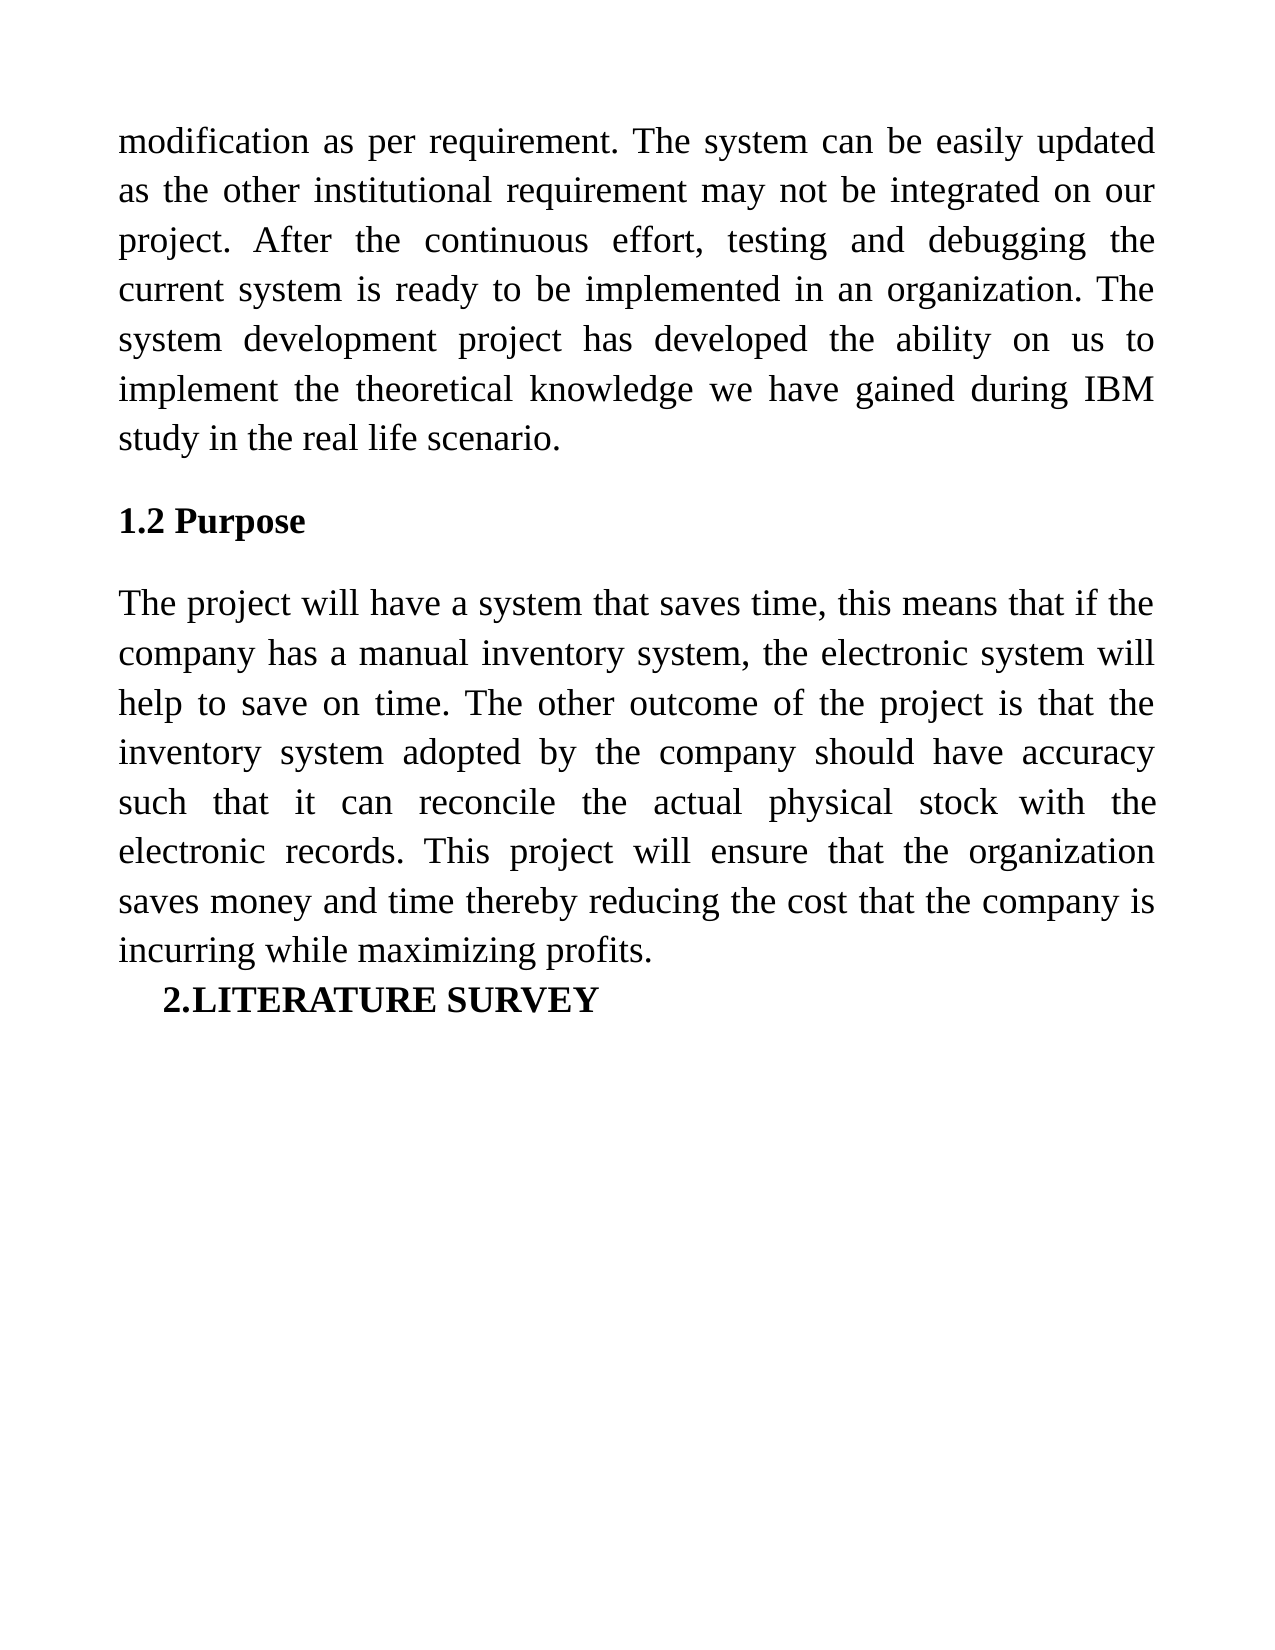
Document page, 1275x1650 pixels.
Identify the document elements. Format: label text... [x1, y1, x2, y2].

text The project will have a system that saves time, this means that if the company has a manual inventory system, the electronic system will help to save on time. The other outcome of the project is that the inventory system adopted by the company should have accuracy such that it can reconcile the actual physical stock with the electronic records. This project will ensure that the organization saves money and time thereby reducing the cost that the company is incurring while maximizing profits. [118, 581, 1157, 971]
list LITERATURE SURVEY [162, 977, 1157, 1021]
text modification as per requirement. The system can be easily updated as the other institutional requirement may not be integrated on our project. After the continuous effort, testing and debugging the current system is ready to be implemented in an organization. The system development project has developed the ability on us to implement the theoretical knowledge we have gained during IBM study in the real life scenario. [118, 118, 1157, 459]
text 1.2 Purpose [118, 498, 1157, 541]
